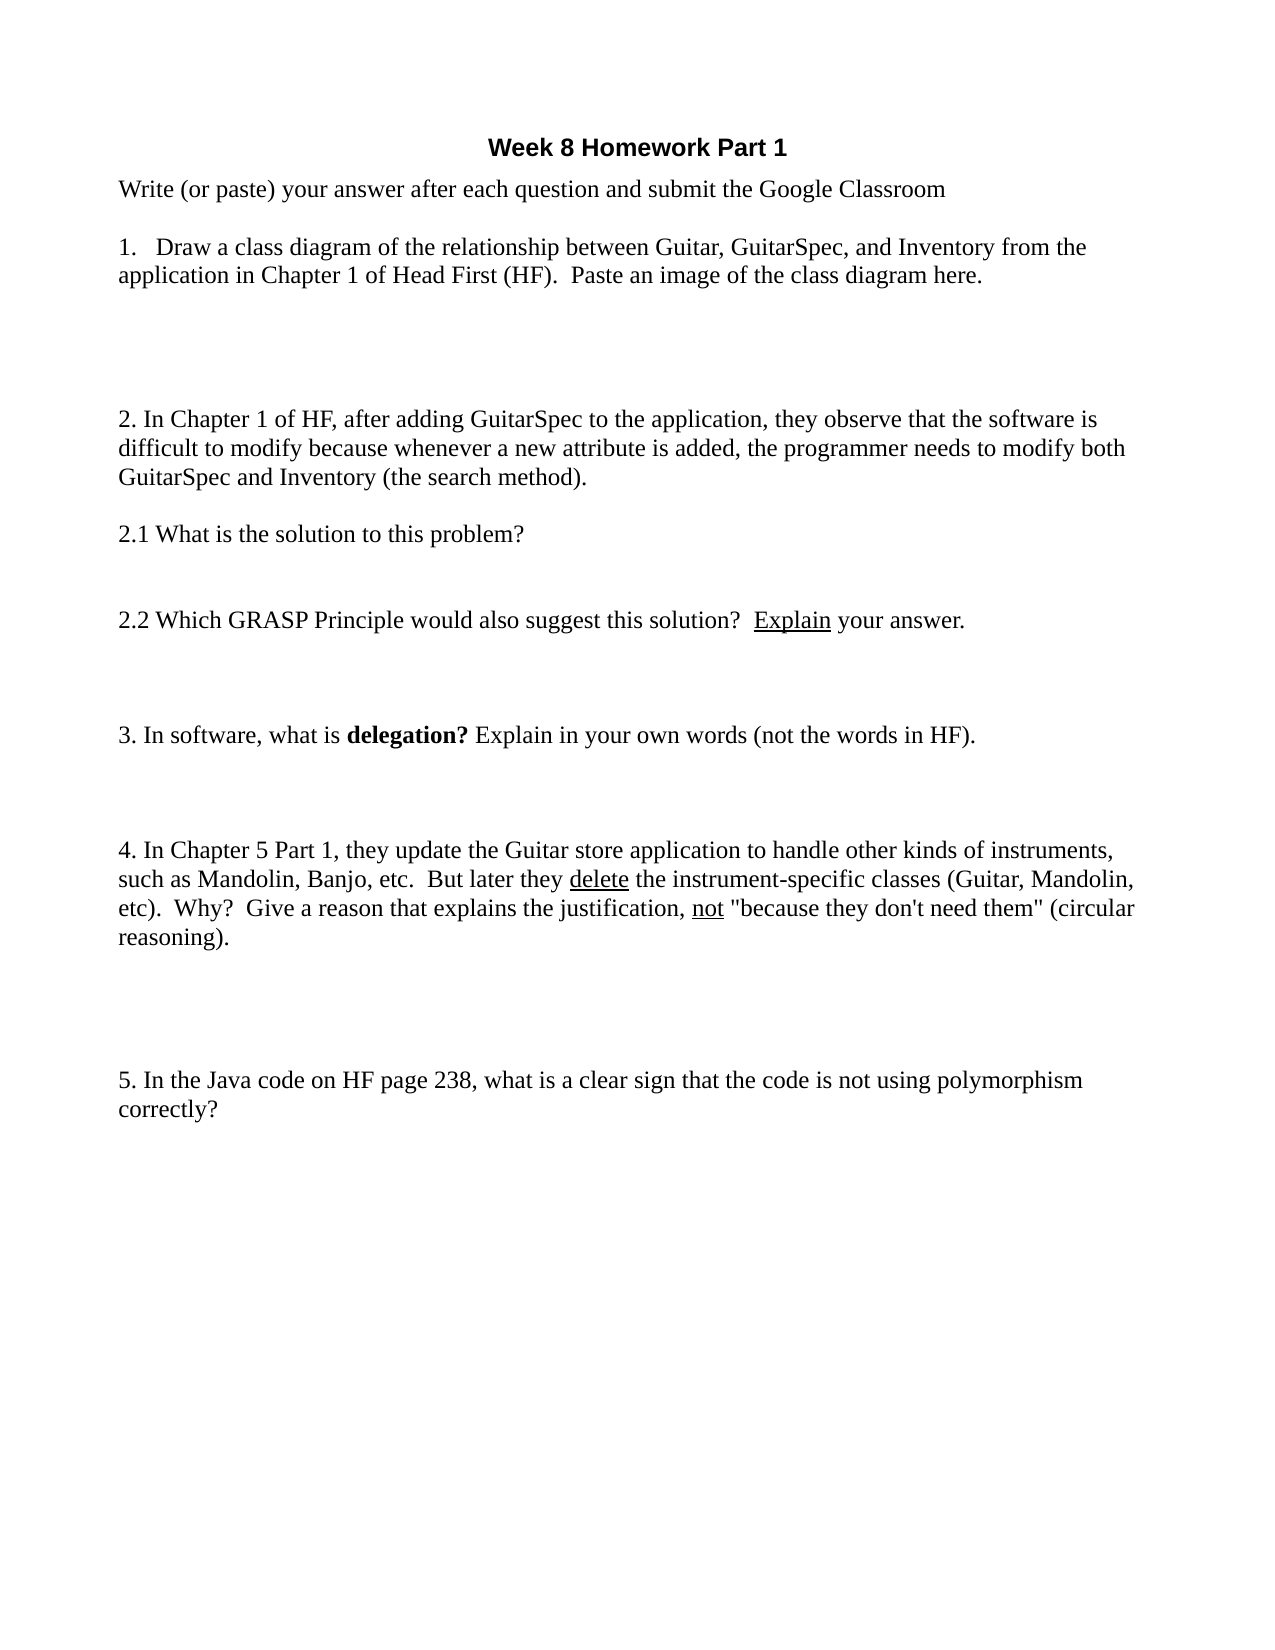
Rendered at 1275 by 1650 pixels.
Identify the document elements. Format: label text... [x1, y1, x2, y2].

subtitle Week 8 Homework Part 1 [118, 133, 1157, 162]
text Write (or paste) your answer after each question and submit the Google Classroom [118, 174, 1157, 203]
text 2. In Chapter 1 of HF, after adding GuitarSpec to the application, they observe that the software is difficult to modify because whenever a new attribute is added, the programmer needs to modify both GuitarSpec and Inventory (the search method). [118, 404, 1157, 490]
text 1. Draw a class diagram of the relationship between Guitar, GuitarSpec, and Inventory from the application in Chapter 1 of Head First (HF). Paste an image of the class diagram here. [118, 232, 1157, 289]
text 2.1 What is the solution to this problem? [118, 519, 1157, 548]
text 3. In software, what is delegation? Explain in your own words (not the words in HF). [118, 720, 1157, 749]
text 2.2 Which GRASP Principle would also suggest this solution? Explain your answer. [118, 605, 1157, 634]
text 4. In Chapter 5 Part 1, they update the Guitar store application to handle other kinds of instruments, such as Mandolin, Banjo, etc. But later they delete the instrument-specific classes (Guitar, Mandolin, etc). Why? Give a reason that explains the justification, not "because they don't need them" (circular reasoning). [118, 835, 1157, 950]
text 5. In the Java code on HF page 238, what is a clear sign that the code is not using polymorphism correctly? [118, 1065, 1157, 1123]
